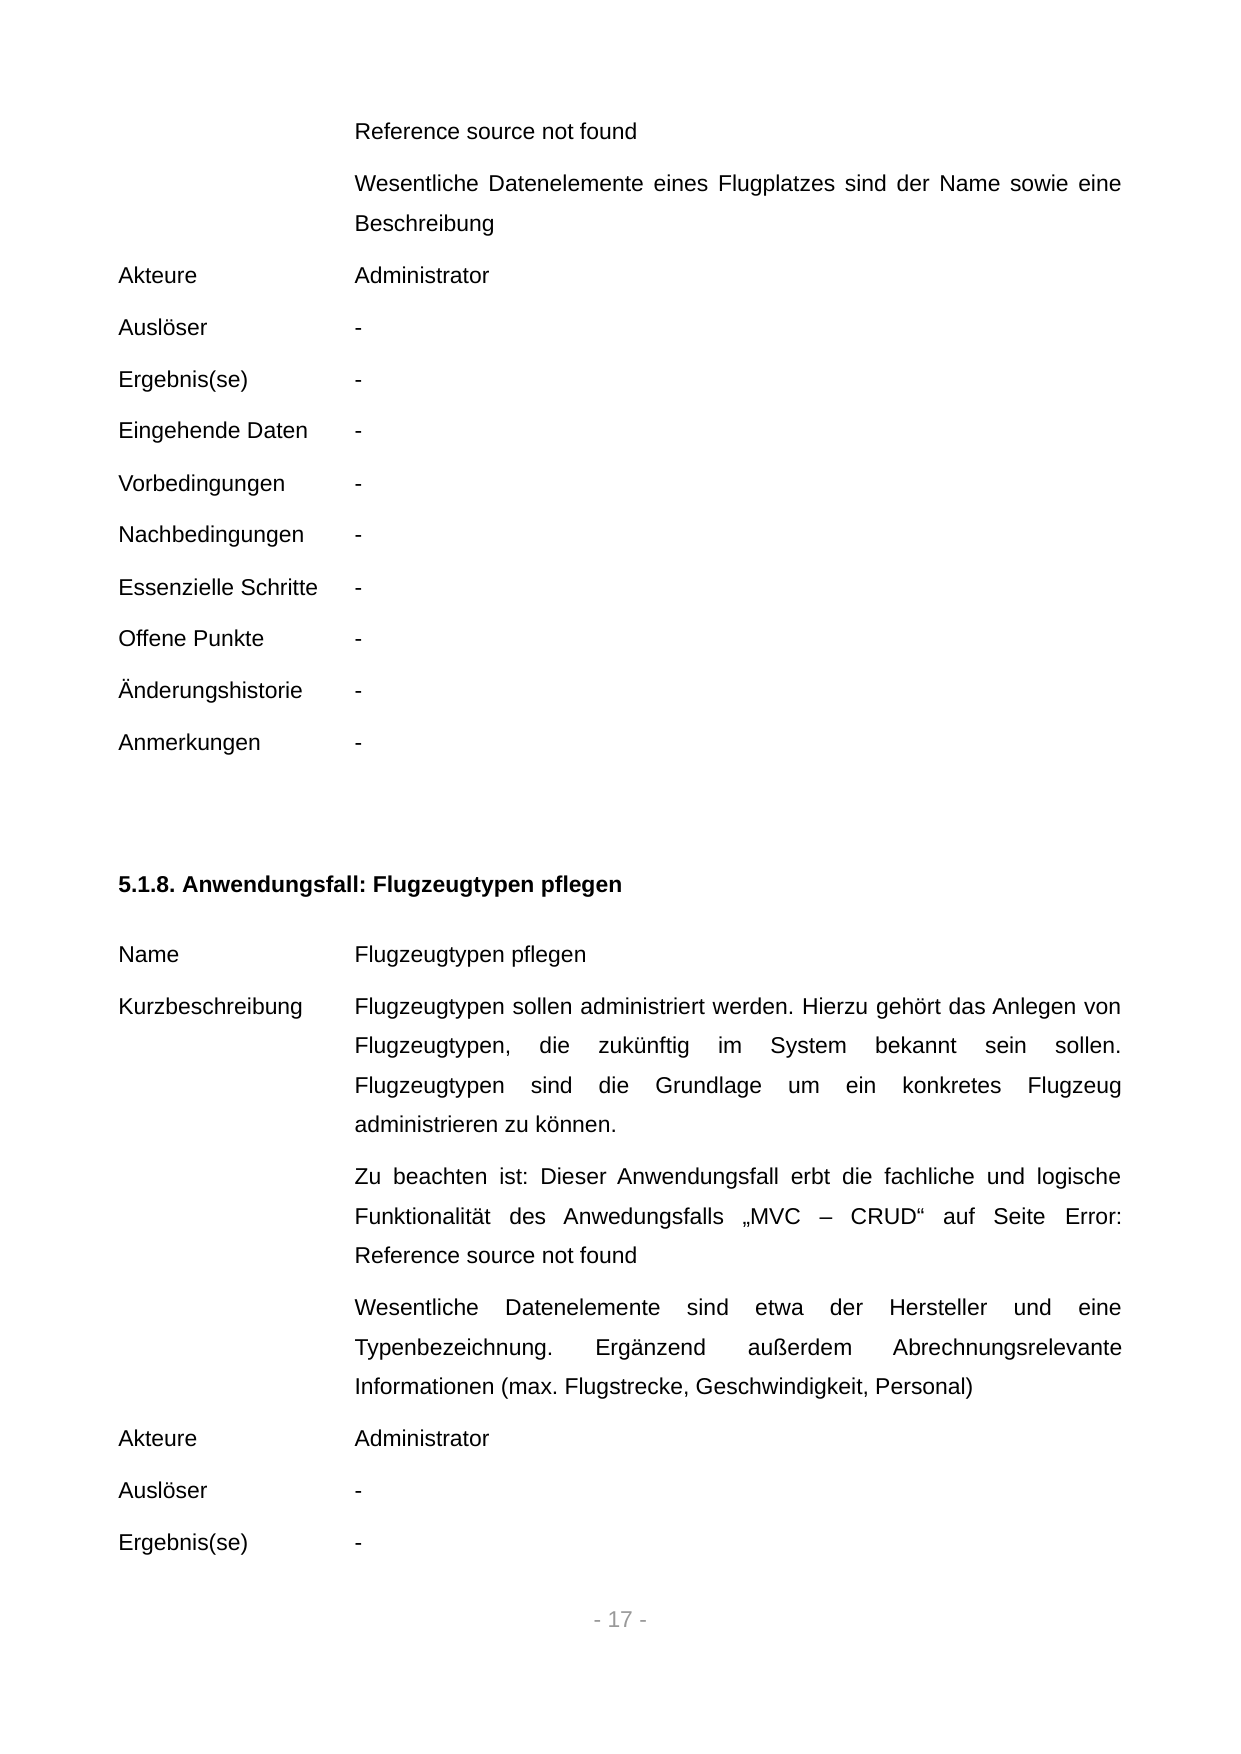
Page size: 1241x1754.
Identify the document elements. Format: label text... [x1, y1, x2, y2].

text Vorbedingungen - [118, 469, 1122, 496]
text Ergebnis(se) - [118, 1529, 1122, 1555]
text Essenzielle Schritte - [118, 573, 1122, 600]
text Kurzbeschreibung Flugzeugtypen sollen administriert werden. Hierzu gehört das Anlegen von Flugzeugtypen, die zukünftig im System bekannt sein sollen. Flugzeugtypen sind die Grundlage um ein konkretes Flugzeug administrieren zu können. [118, 993, 1122, 1137]
text Wesentliche Datenelemente sind etwa der Hersteller und eine Typenbezeichnung. Ergänzend außerdem Abrechnungsrelevante Informationen (max. Flugstrecke, Geschwindigkeit, Personal) [118, 1294, 1122, 1399]
text Auslöser - [118, 1477, 1122, 1503]
text Auslöser - [118, 313, 1122, 340]
text Zu beachten ist: Dieser Anwendungsfall erbt die fachliche und logische Funktionalität des Anwedungsfalls „MVC – CRUD“ auf Seite Fehler: Referenz nicht gefunden [118, 118, 1122, 144]
text Offene Punkte - [118, 625, 1122, 652]
text Ergebnis(se) - [118, 366, 1122, 392]
text Nachbedingungen - [118, 521, 1122, 548]
text Zu beachten ist: Dieser Anwendungsfall erbt die fachliche und logische Funktionalität des Anwedungsfalls „MVC – CRUD“ auf Seite Fehler: Referenz nicht gefunden [118, 1163, 1122, 1268]
text Änderungshistorie - [118, 677, 1122, 704]
text Name Flugzeugtypen pflegen [118, 941, 1122, 967]
subtitle Anwendungsfall: Flugzeugtypen pflegen [118, 871, 1122, 897]
text Akteure Administrator [118, 1425, 1122, 1451]
text Akteure Administrator [118, 262, 1122, 288]
text Anmerkungen - [118, 729, 1122, 756]
text Wesentliche Datenelemente eines Flugplatzes sind der Name sowie eine Beschreibung [118, 170, 1122, 236]
text Eingehende Daten - [118, 417, 1122, 444]
